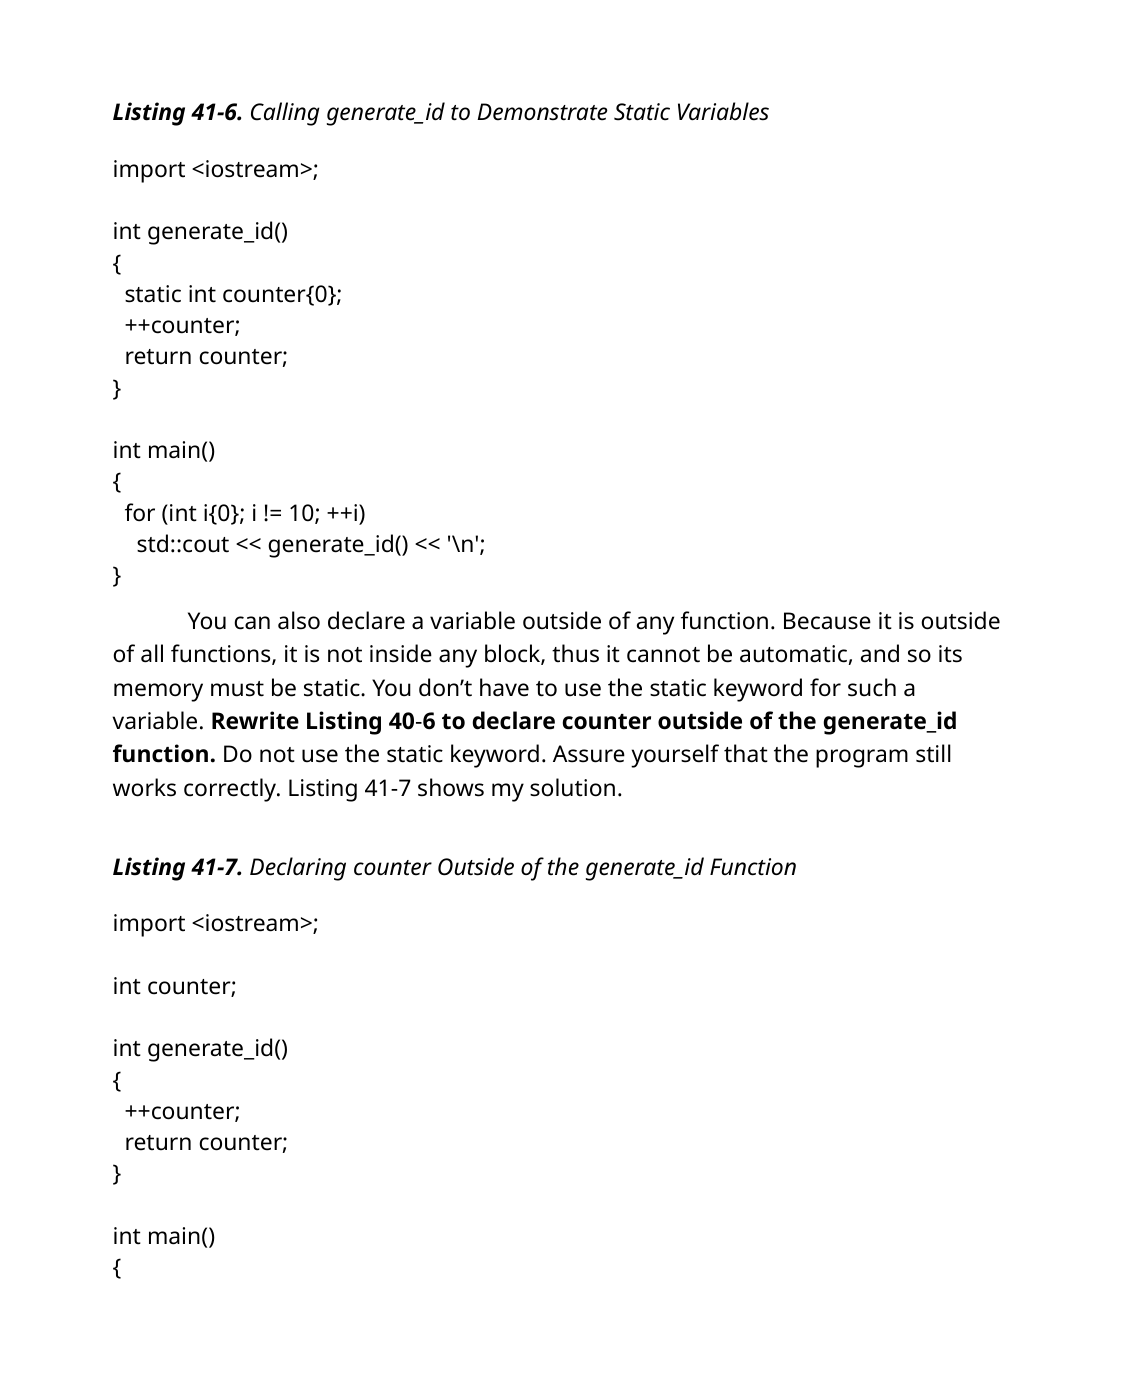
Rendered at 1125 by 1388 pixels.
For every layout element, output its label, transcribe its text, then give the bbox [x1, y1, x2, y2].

text int generate_id() [112, 1032, 1012, 1064]
text } [112, 371, 1012, 403]
text int main() [112, 1220, 1012, 1251]
text for (int i{0}; i != 10; ++i) [112, 496, 1012, 528]
text return counter; [112, 1126, 1012, 1157]
text Listing 41-6. Calling generate_id to Demonstrate Static Variables [112, 96, 1012, 127]
text int main() [112, 434, 1012, 465]
text } [112, 559, 1012, 590]
text Listing 41-7. Declaring counter Outside of the generate_id Function [112, 851, 1012, 882]
text static int counter{0}; [112, 278, 1012, 309]
text { [112, 246, 1012, 278]
text } [112, 1157, 1012, 1189]
text std::cout << generate_id() << '\n'; [112, 528, 1012, 559]
text { [112, 465, 1012, 496]
text import <iostream>; [112, 153, 1012, 184]
text import <iostream>; [112, 907, 1012, 939]
text int counter; [112, 970, 1012, 1001]
text ++counter; [112, 309, 1012, 340]
text { [112, 1064, 1012, 1095]
text You can also declare a variable outside of any function. Because it is outside of all functions, it is not inside any block, thus it cannot be automatic, and so its memory must be static. You don’t have to use the static keyword for such a variable. Rewrite Listing 40-6 to declare counter outside of the generate_id function. Do not use the static keyword. Assure yourself that the program still works correctly. Listing 41-7 shows my solution. [112, 603, 1012, 803]
text ++counter; [112, 1095, 1012, 1126]
text { [112, 1251, 1012, 1282]
text return counter; [112, 340, 1012, 371]
text int generate_id() [112, 215, 1012, 246]
